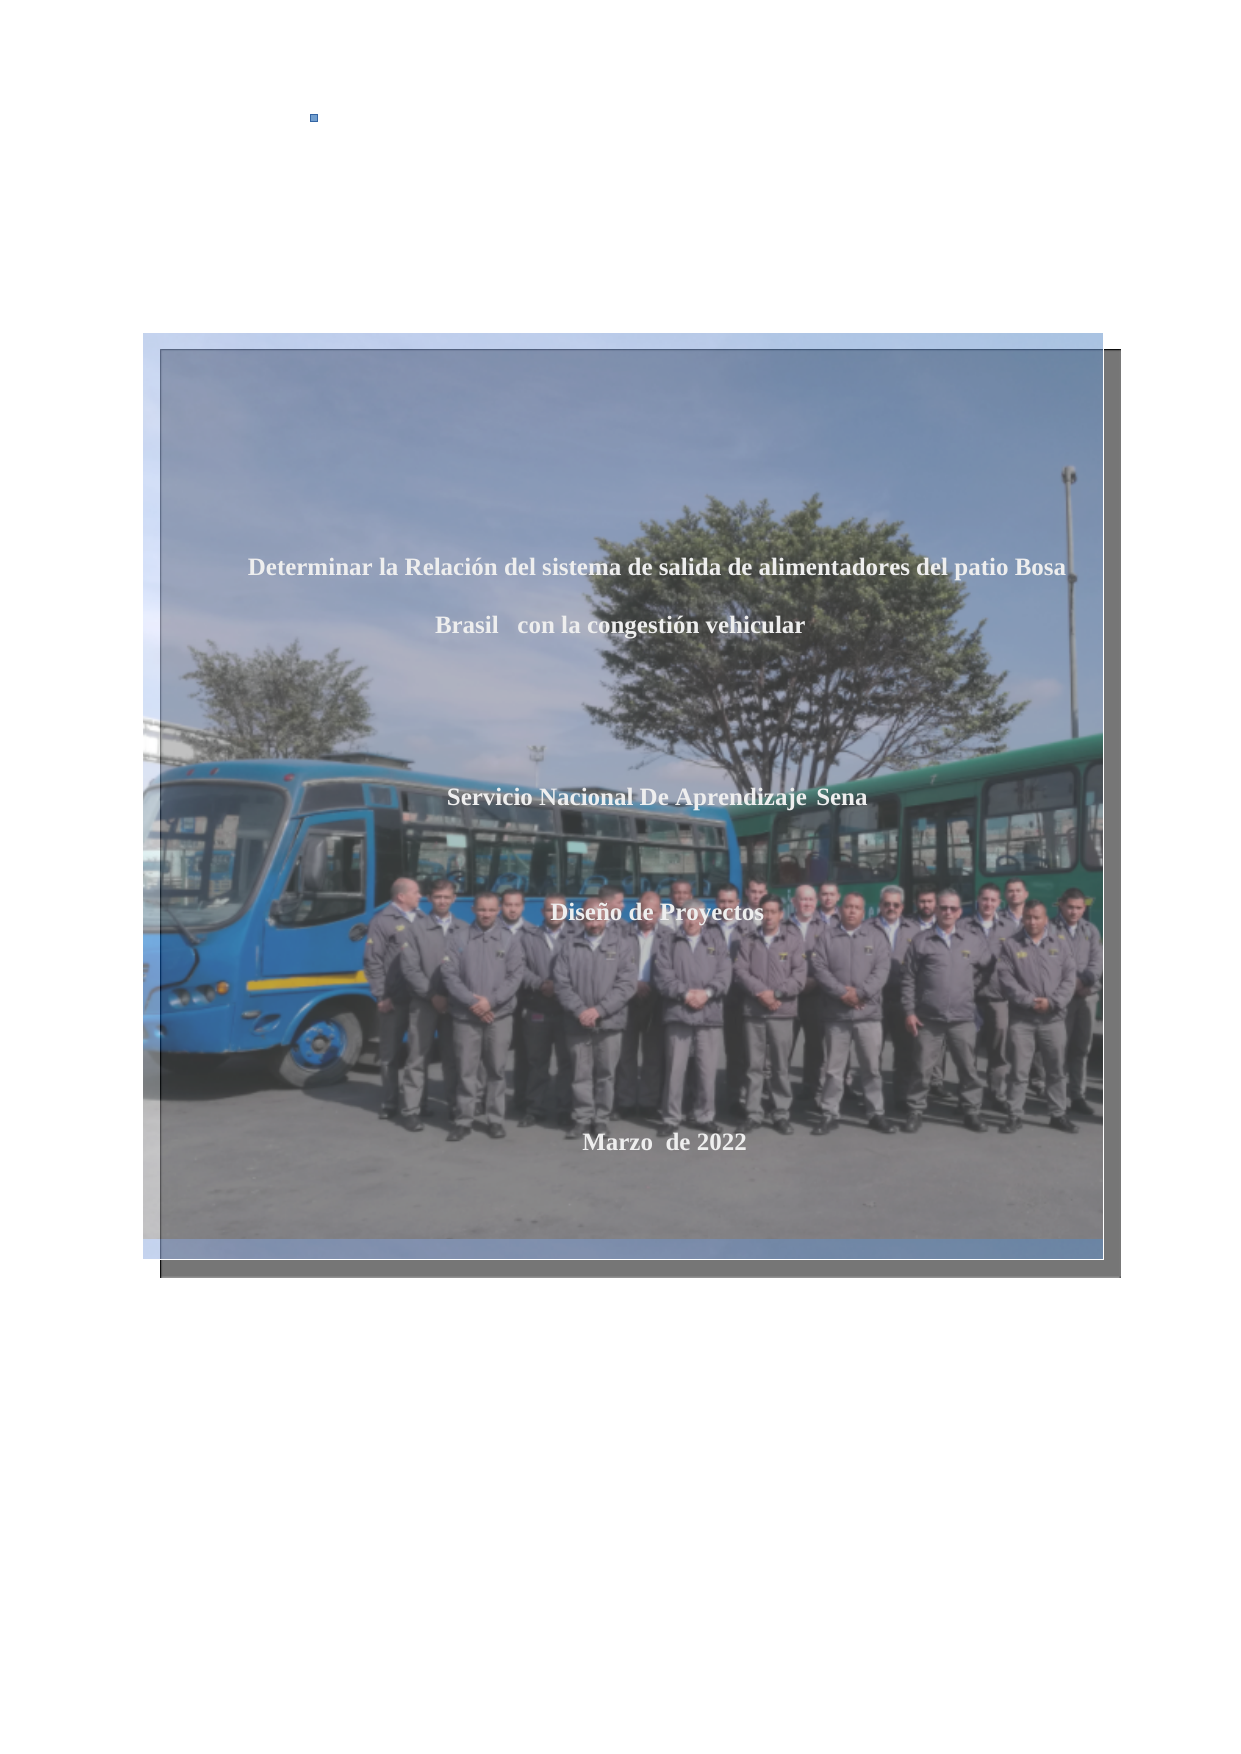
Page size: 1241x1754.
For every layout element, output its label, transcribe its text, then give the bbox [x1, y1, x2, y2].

text Marzo de 2022 [238, 1127, 1090, 1156]
text Diseño de Proyectos [150, 897, 1090, 926]
picture [160, 349, 1103, 552]
text Determinar la Relación del sistema de salida de alimentadores del patio Bosa Brasil con la congestión vehicular [150, 552, 1090, 639]
text Servicio Nacional De Aprendizaje Sena [150, 782, 1090, 811]
